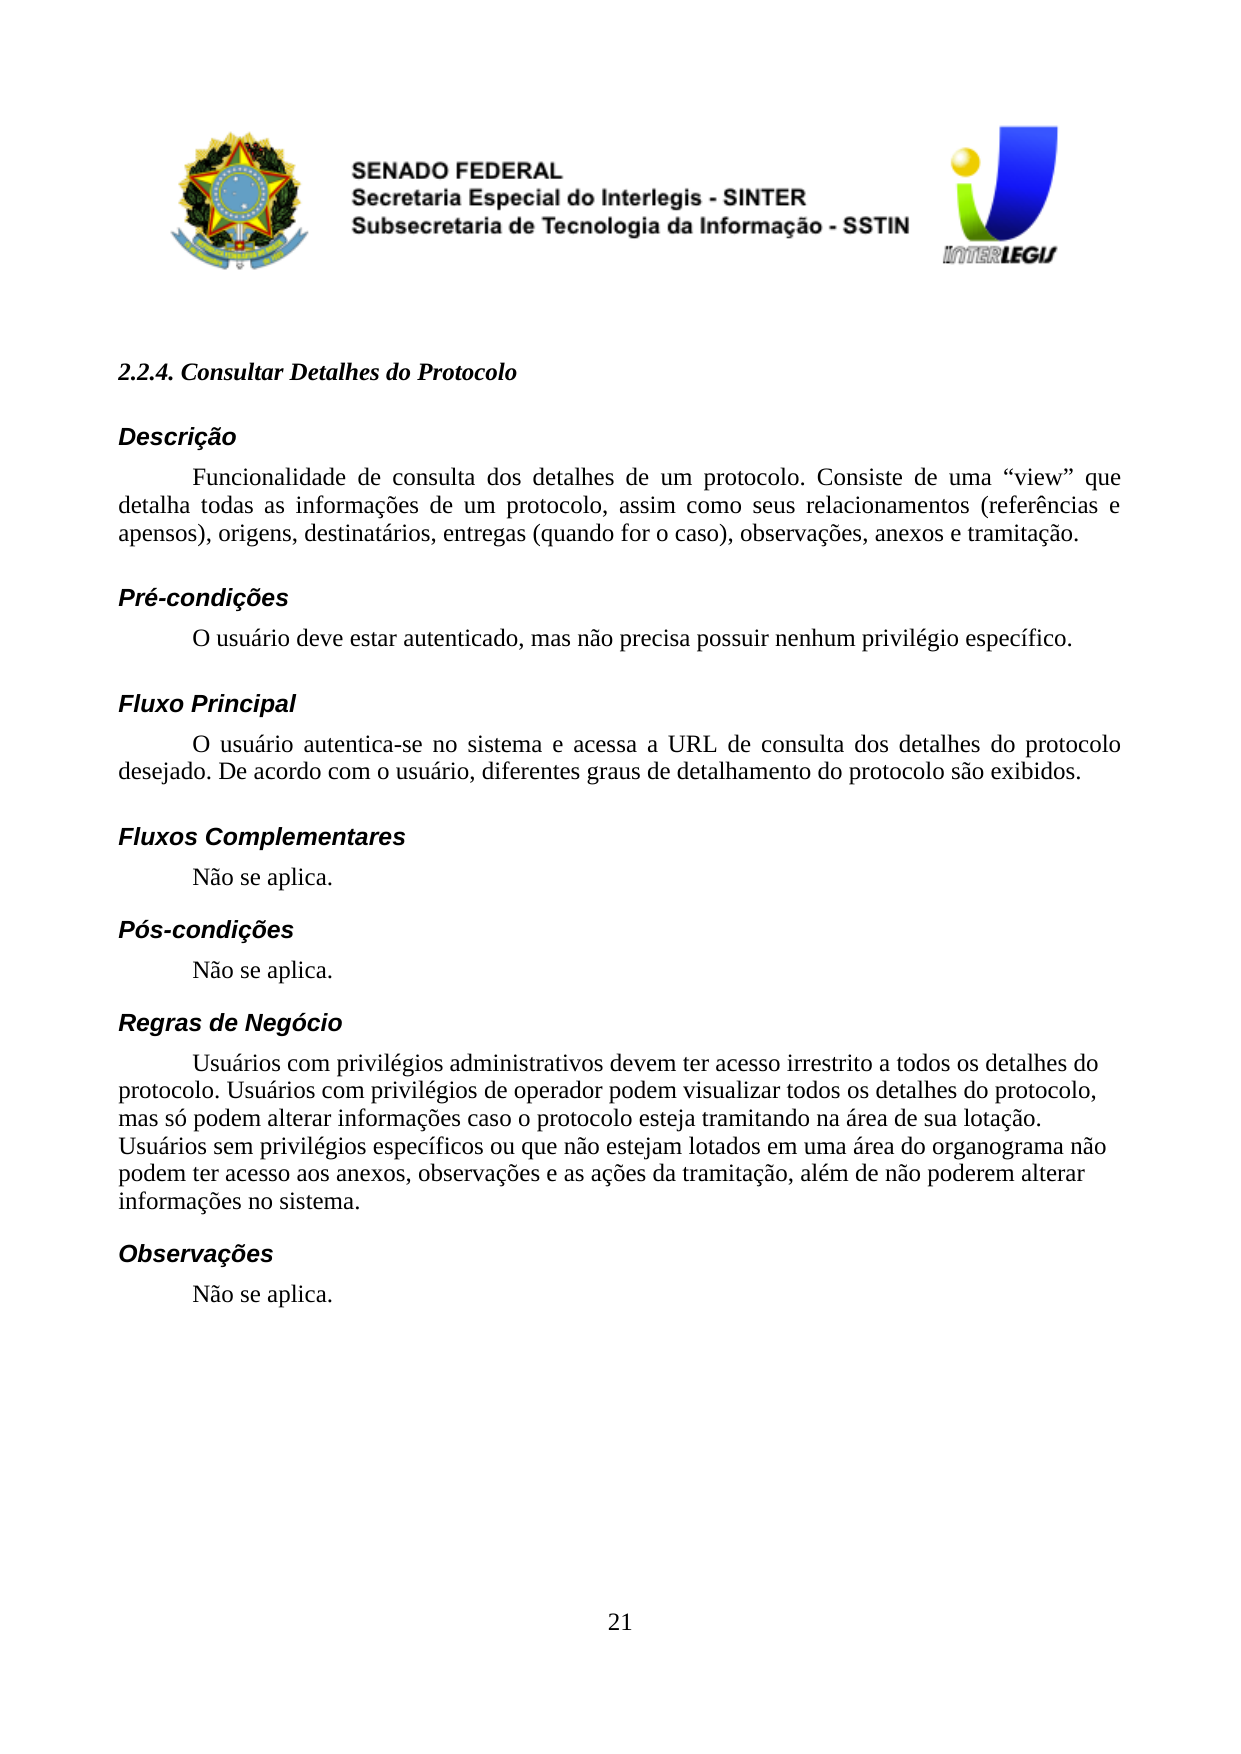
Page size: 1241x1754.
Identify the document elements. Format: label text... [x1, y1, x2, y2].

text Não se aplica. [118, 863, 1122, 891]
subtitle Pré-condições [118, 584, 1122, 612]
subtitle Regras de Negócio [118, 1008, 1122, 1036]
subtitle 2.2.4. Consultar Detalhes do Protocolo [118, 358, 1122, 386]
subtitle Descrição [118, 423, 1122, 451]
text Não se aplica. [118, 956, 1122, 983]
text Usuários com privilégios administrativos devem ter acesso irrestrito a todos os detalhes do protocolo. Usuários com privilégios de operador podem visualizar todos os detalhes do protocolo, mas só podem alterar informações caso o protocolo esteja tramitando na área de sua lotação. Usuários sem privilégios específicos ou que não estejam lotados em uma área do organograma não podem ter acesso aos anexos, observações e as ações da tramitação, além de não poderem alterar informações no sistema. [118, 1049, 1122, 1215]
picture [163, 118, 1078, 276]
text O usuário deve estar autenticado, mas não precisa possuir nenhum privilégio específico. [118, 624, 1122, 652]
subtitle Fluxo Principal [118, 689, 1122, 717]
subtitle Fluxos Complementares [118, 823, 1122, 850]
text O usuário autentica-se no sistema e acessa a URL de consulta dos detalhes do protocolo desejado. De acordo com o usuário, diferentes graus de detalhamento do protocolo são exibidos. [118, 730, 1122, 785]
subtitle Observações [118, 1240, 1122, 1268]
subtitle Pós-condições [118, 916, 1122, 943]
text Funcionalidade de consulta dos detalhes de um protocolo. Consiste de uma “view” que detalha todas as informações de um protocolo, assim como seus relacionamentos (referências e apensos), origens, destinatários, entregas (quando for o caso), observações, anexos e tramitação. [118, 463, 1122, 547]
text Não se aplica. [118, 1280, 1122, 1308]
